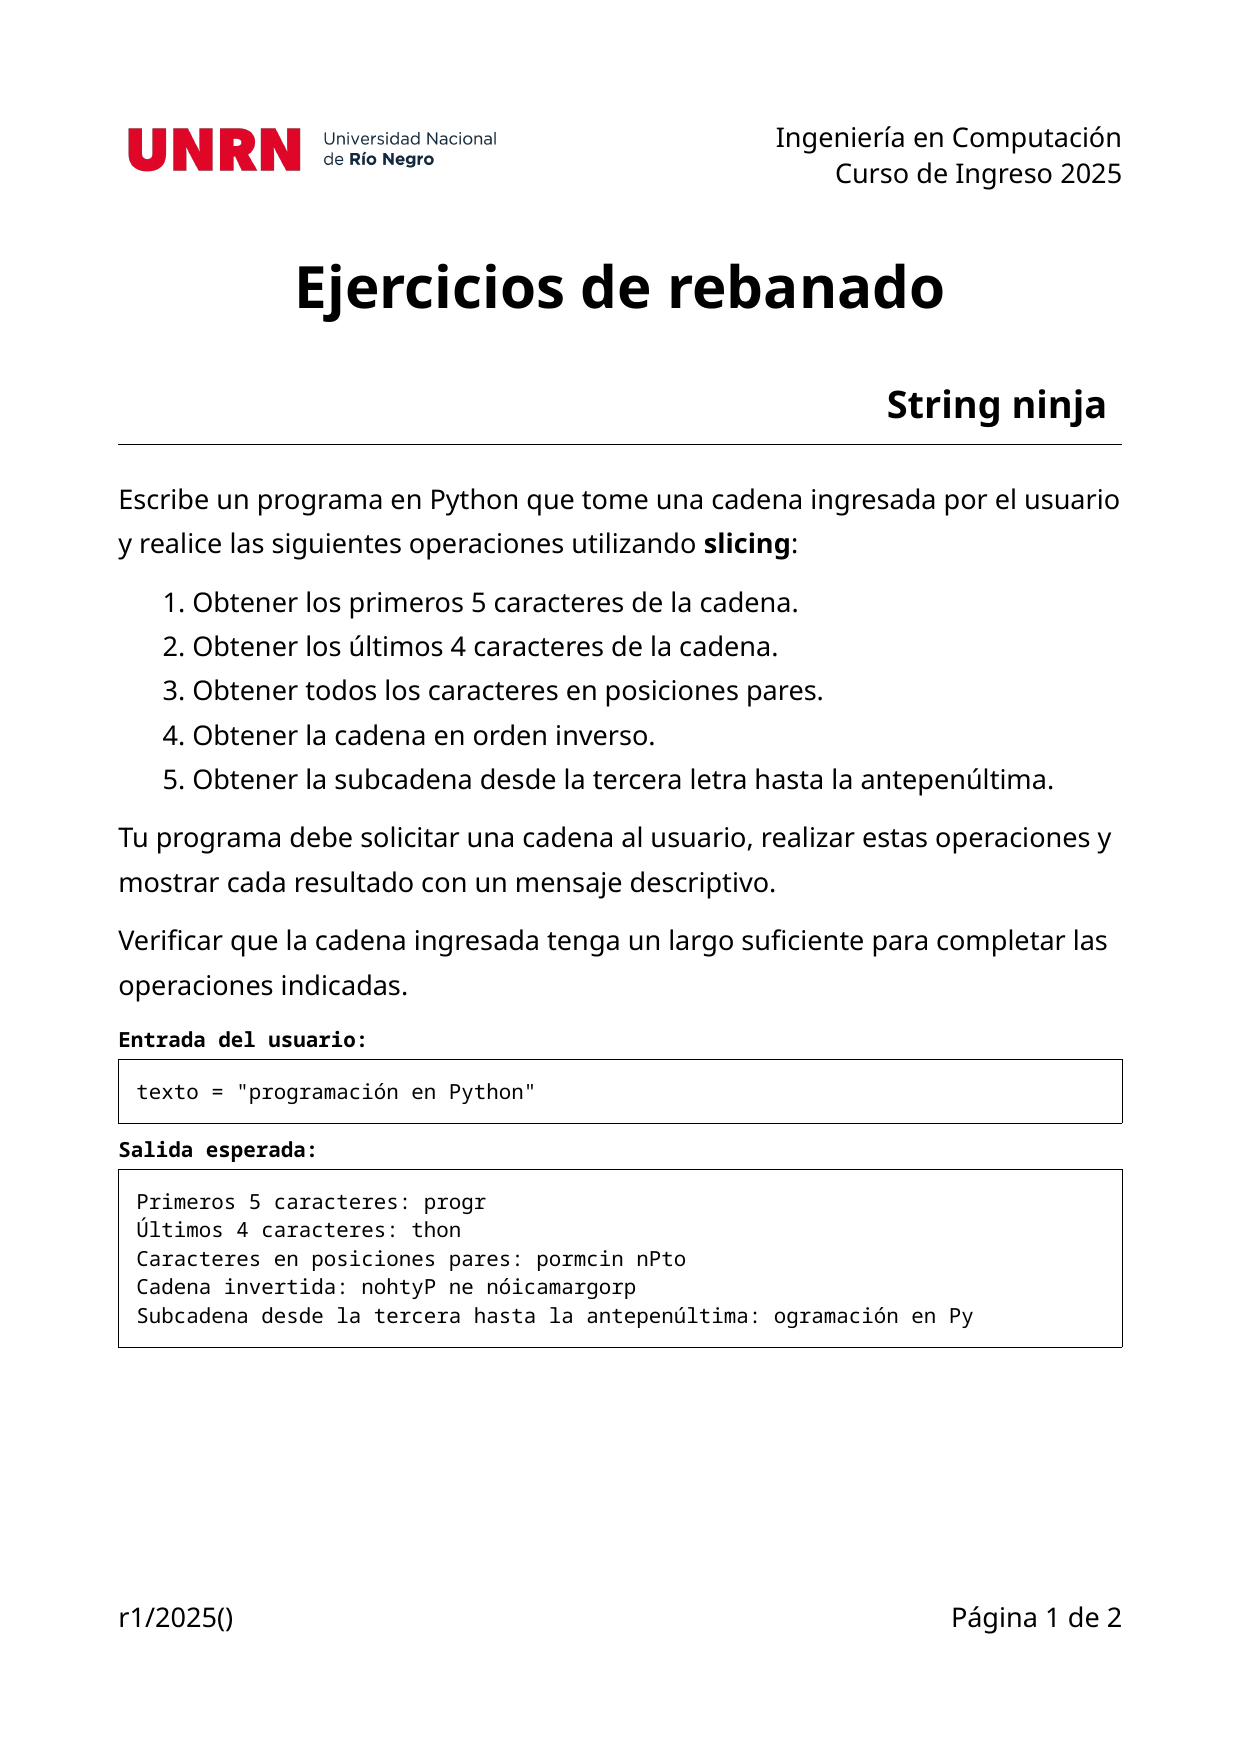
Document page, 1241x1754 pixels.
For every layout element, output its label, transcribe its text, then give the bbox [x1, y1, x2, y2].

text Primeros 5 caracteres: progr [119, 1170, 1122, 1198]
text texto = "programación en Python" [119, 1060, 1122, 1123]
text Caracteres en posiciones pares: pormcin nPto [119, 1226, 1122, 1254]
picture [118, 118, 505, 180]
text Verificar que la cadena ingresada tenga un largo suficiente para completar las operaciones indicadas. [118, 922, 1122, 1003]
text Cadena invertida: nohtyP ne nóicamargorp [119, 1254, 1122, 1283]
text Últimos 4 caracteres: thon [119, 1198, 1122, 1226]
list Obtener los últimos 4 caracteres de la cadena. [162, 628, 1122, 664]
list Obtener la subcadena desde la tercera letra hasta la antepenúltima. [162, 760, 1122, 797]
text Escribe un programa en Python que tome una cadena ingresada por el usuario y realice las siguientes operaciones utilizando slicing: [118, 481, 1122, 562]
text Salida esperada: [118, 1135, 1122, 1163]
list Obtener todos los caracteres en posiciones pares. [162, 672, 1122, 709]
list Obtener la cadena en orden inverso. [162, 716, 1122, 753]
list Obtener los primeros 5 caracteres de la cadena. [162, 583, 1122, 620]
text Entrada del usuario: [118, 1025, 1122, 1053]
subtitle String ninja [118, 363, 1122, 444]
text Tu programa debe solicitar una cadena al usuario, realizar estas operaciones y mostrar cada resultado con un mensaje descriptivo. [118, 819, 1122, 900]
title Ejercicios de rebanado [118, 246, 1122, 326]
text Subcadena desde la tercera hasta la antepenúltima: ogramación en Py [119, 1283, 1122, 1347]
